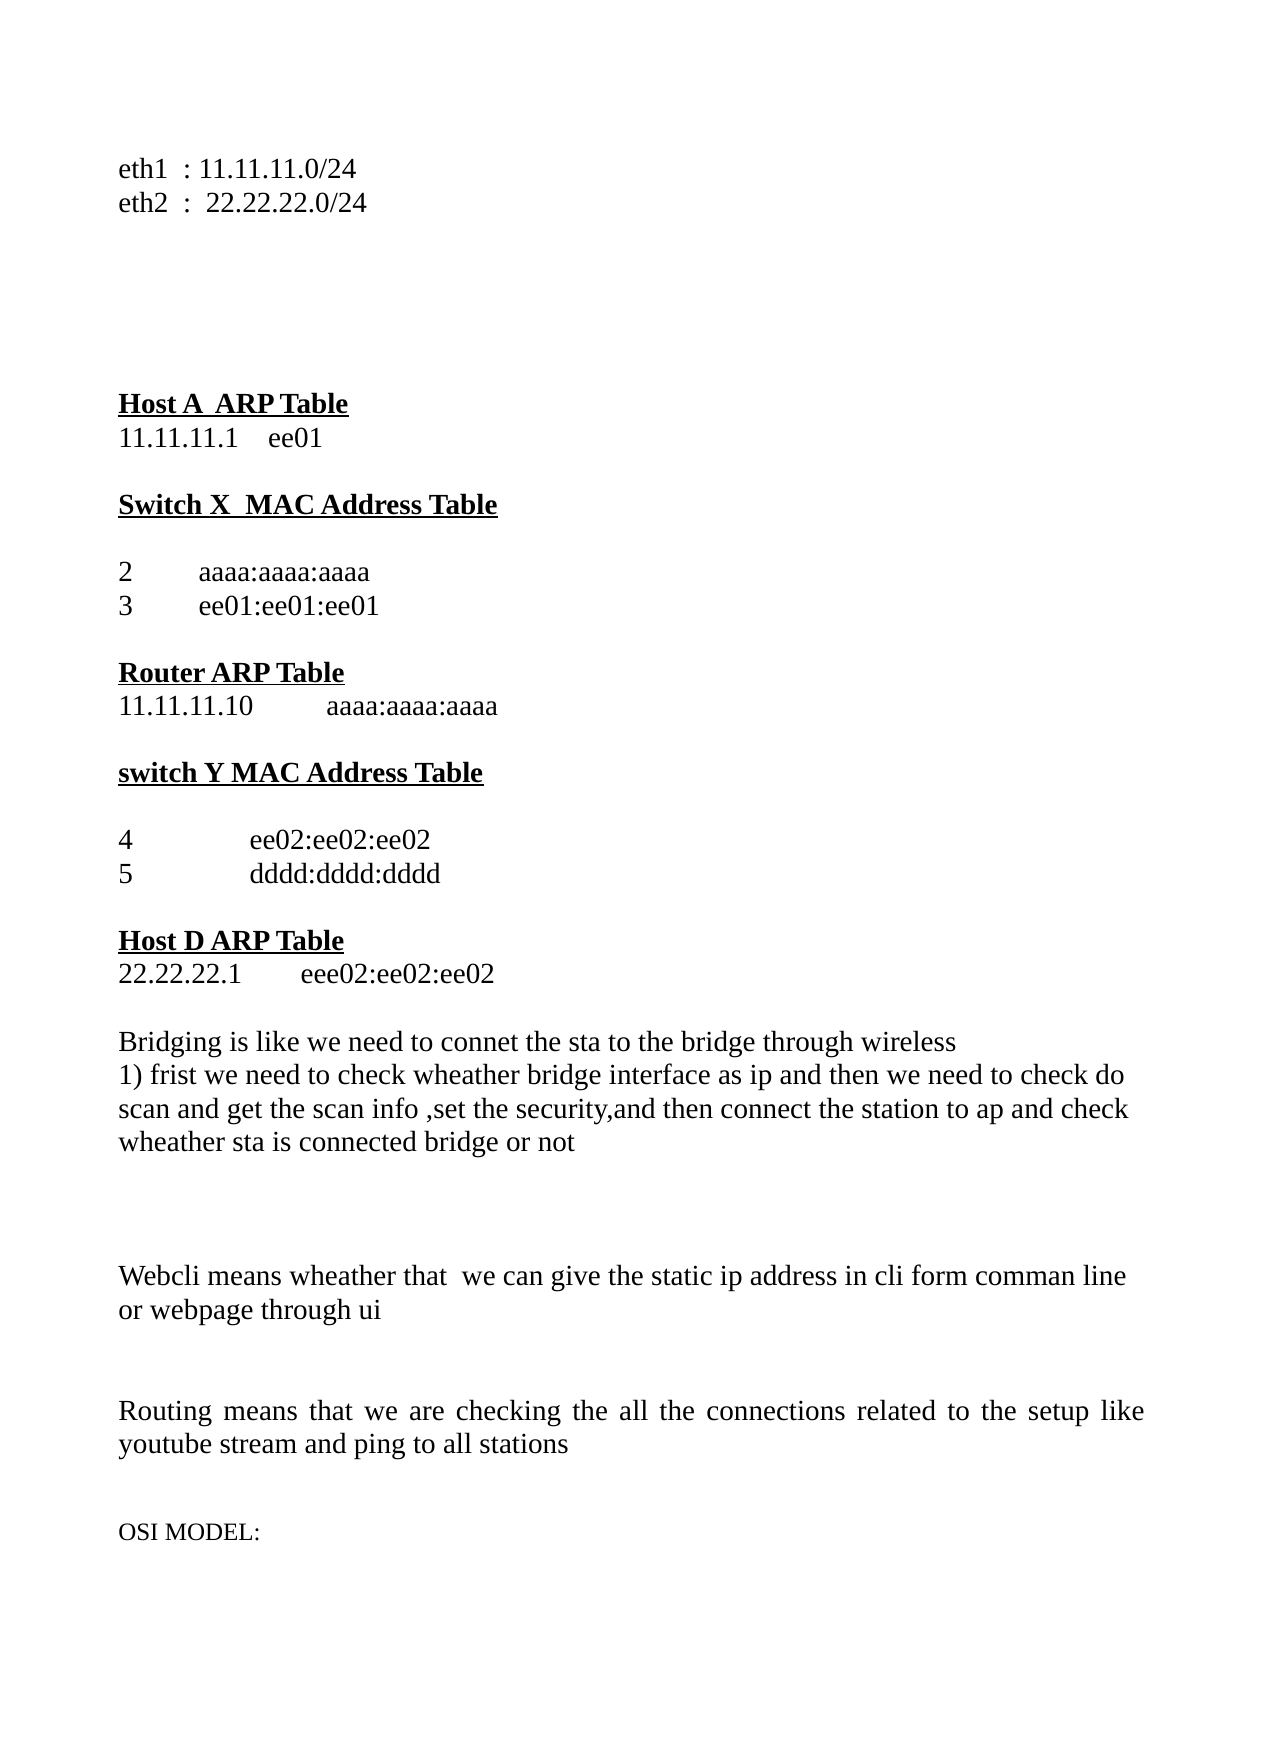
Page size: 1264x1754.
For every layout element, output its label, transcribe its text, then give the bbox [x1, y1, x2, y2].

text 11.11.11.1 ee01 [118, 420, 1146, 453]
text Bridging is like we need to connet the sta to the bridge through wireless [118, 1024, 1146, 1057]
text switch Y MAC Address Table [118, 755, 1146, 789]
text 2 aaaa:aaaa:aaaa [118, 554, 1146, 588]
text Webcli means wheather that we can give the static ip address in cli form comman line or webpage through ui [118, 1258, 1146, 1326]
text 3 ee01:ee01:ee01 [118, 588, 1146, 621]
text 1) frist we need to check wheather bridge interface as ip and then we need to check do scan and get the scan info ,set the security,and then connect the station to ap and check wheather sta is connected bridge or not [118, 1057, 1146, 1158]
text Routing means that we are checking the all the connections related to the setup like youtube stream and ping to all stations [118, 1393, 1146, 1460]
text 4 ee02:ee02:ee02 [118, 822, 1146, 856]
text Host A ARP Table [118, 386, 1146, 420]
text Host D ARP Table [118, 923, 1146, 957]
text Router ARP Table [118, 655, 1146, 688]
text OSI MODEL: [118, 1517, 1146, 1546]
text 5 dddd:dddd:dddd [118, 856, 1146, 889]
text eth2 : 22.22.22.0/24 [118, 185, 1146, 219]
text 22.22.22.1 eee02:ee02:ee02 [118, 957, 1146, 990]
text 11.11.11.10 aaaa:aaaa:aaaa [118, 688, 1146, 722]
text eth1 : 11.11.11.0/24 [118, 152, 1146, 185]
text Switch X MAC Address Table [118, 487, 1146, 521]
